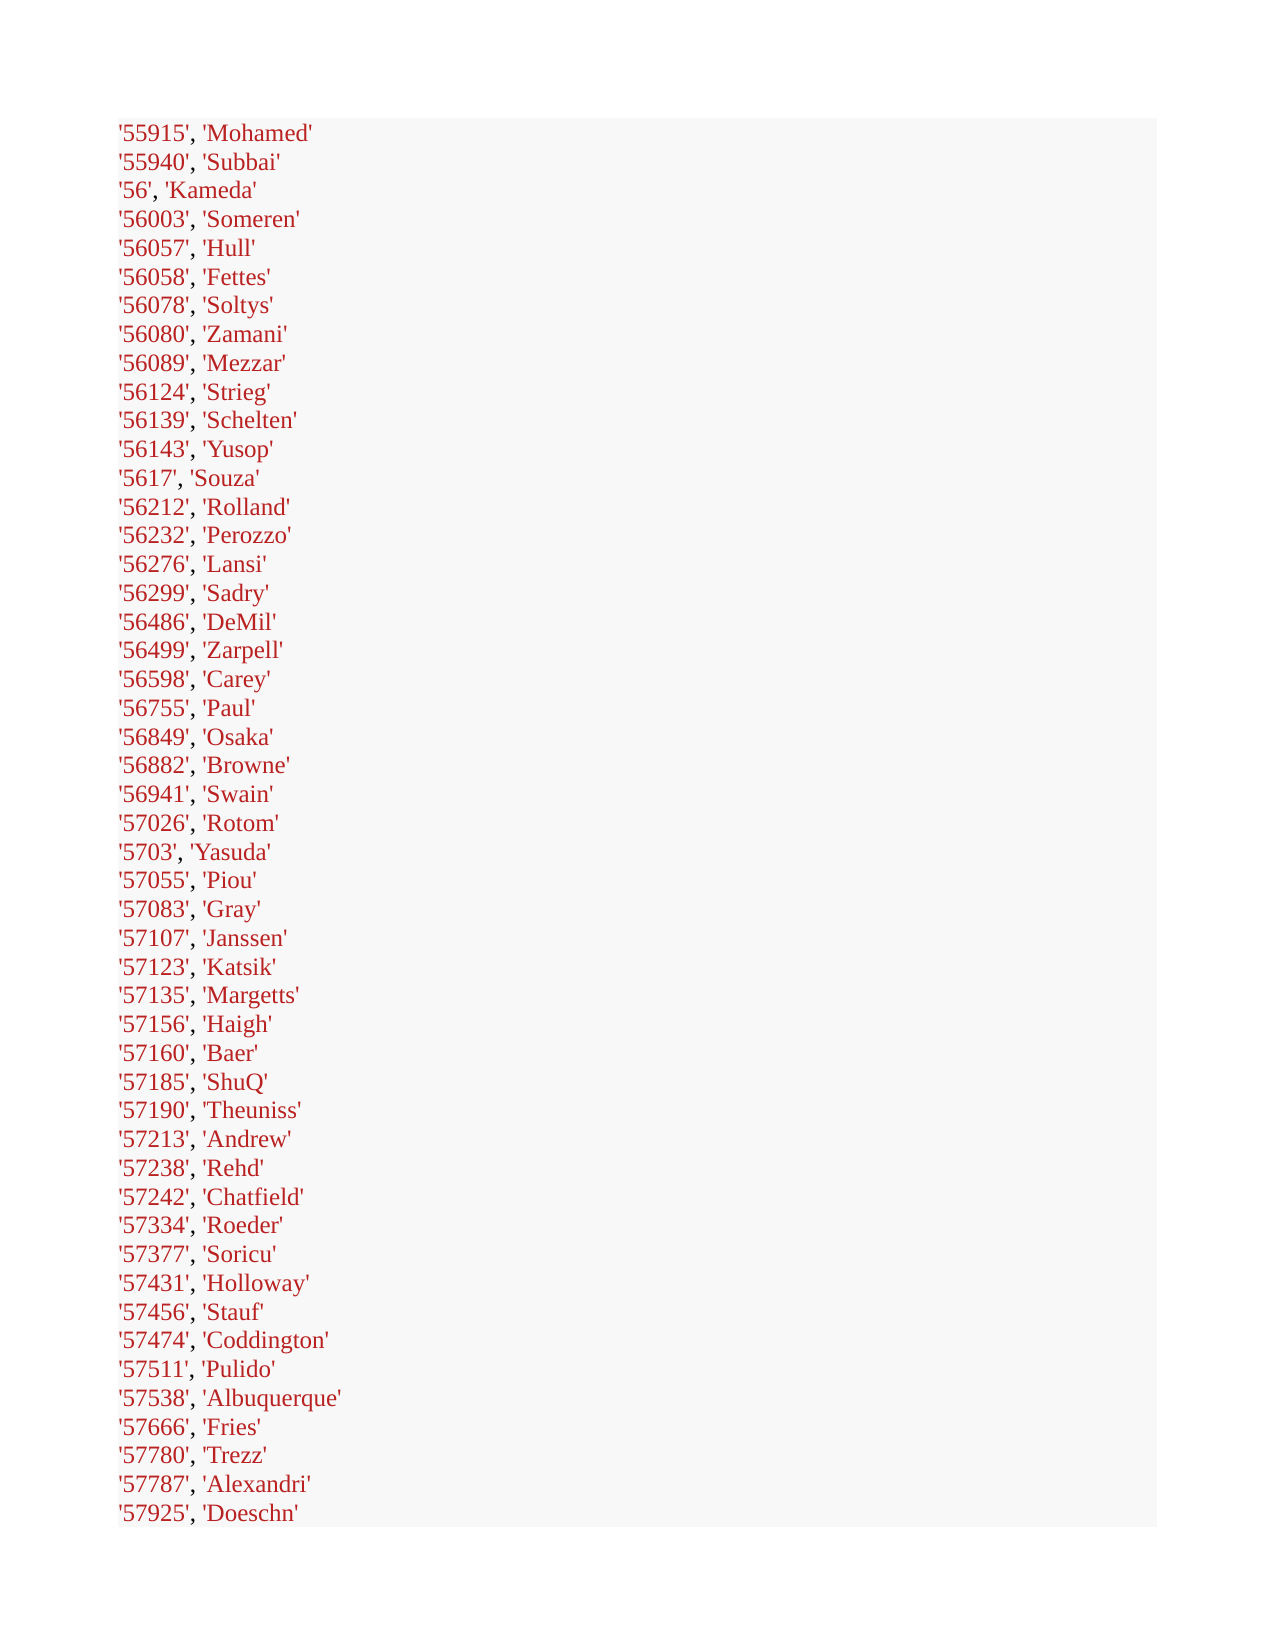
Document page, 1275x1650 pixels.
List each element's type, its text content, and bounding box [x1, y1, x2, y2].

text '56058', 'Fettes' [118, 262, 1157, 291]
text '57190', 'Theuniss' [118, 1096, 1157, 1124]
text '57334', 'Roeder' [118, 1211, 1157, 1239]
text '5703', 'Yasuda' [118, 837, 1157, 866]
text '57238', 'Rehd' [118, 1153, 1157, 1182]
text '57135', 'Margetts' [118, 981, 1157, 1009]
text '57431', 'Holloway' [118, 1268, 1157, 1297]
text '57666', 'Fries' [118, 1412, 1157, 1441]
text '56003', 'Someren' [118, 204, 1157, 233]
text '56486', 'DeMil' [118, 607, 1157, 636]
text '55915', 'Mohamed' [118, 118, 1157, 147]
text '56276', 'Lansi' [118, 549, 1157, 578]
text '57377', 'Soricu' [118, 1239, 1157, 1268]
text '56124', 'Strieg' [118, 377, 1157, 406]
text '56755', 'Paul' [118, 693, 1157, 722]
text '56212', 'Rolland' [118, 492, 1157, 521]
text '57160', 'Baer' [118, 1038, 1157, 1067]
text '57083', 'Gray' [118, 894, 1157, 923]
text '57242', 'Chatfield' [118, 1182, 1157, 1211]
text '56232', 'Perozzo' [118, 521, 1157, 549]
text '56078', 'Soltys' [118, 291, 1157, 319]
text '56598', 'Carey' [118, 664, 1157, 693]
text '55940', 'Subbai' [118, 147, 1157, 176]
text '57456', 'Stauf' [118, 1297, 1157, 1326]
text '57511', 'Pulido' [118, 1354, 1157, 1383]
text '57780', 'Trezz' [118, 1441, 1157, 1469]
text '57123', 'Katsik' [118, 952, 1157, 981]
text '56080', 'Zamani' [118, 319, 1157, 348]
text '5617', 'Souza' [118, 463, 1157, 492]
text '57538', 'Albuquerque' [118, 1383, 1157, 1412]
text '56941', 'Swain' [118, 779, 1157, 808]
text '56139', 'Schelten' [118, 406, 1157, 434]
text '57156', 'Haigh' [118, 1009, 1157, 1038]
text '56143', 'Yusop' [118, 434, 1157, 463]
text '56299', 'Sadry' [118, 578, 1157, 607]
text '57055', 'Piou' [118, 866, 1157, 894]
text '57185', 'ShuQ' [118, 1067, 1157, 1096]
text '56499', 'Zarpell' [118, 636, 1157, 664]
text '56089', 'Mezzar' [118, 348, 1157, 377]
text '57213', 'Andrew' [118, 1124, 1157, 1153]
text '56057', 'Hull' [118, 233, 1157, 262]
text '57107', 'Janssen' [118, 923, 1157, 952]
text '56849', 'Osaka' [118, 722, 1157, 751]
text '57925', 'Doeschn' [118, 1498, 1157, 1527]
text '57474', 'Coddington' [118, 1326, 1157, 1354]
text '56', 'Kameda' [118, 176, 1157, 204]
text '57026', 'Rotom' [118, 808, 1157, 837]
text '57787', 'Alexandri' [118, 1469, 1157, 1498]
text '56882', 'Browne' [118, 751, 1157, 779]
